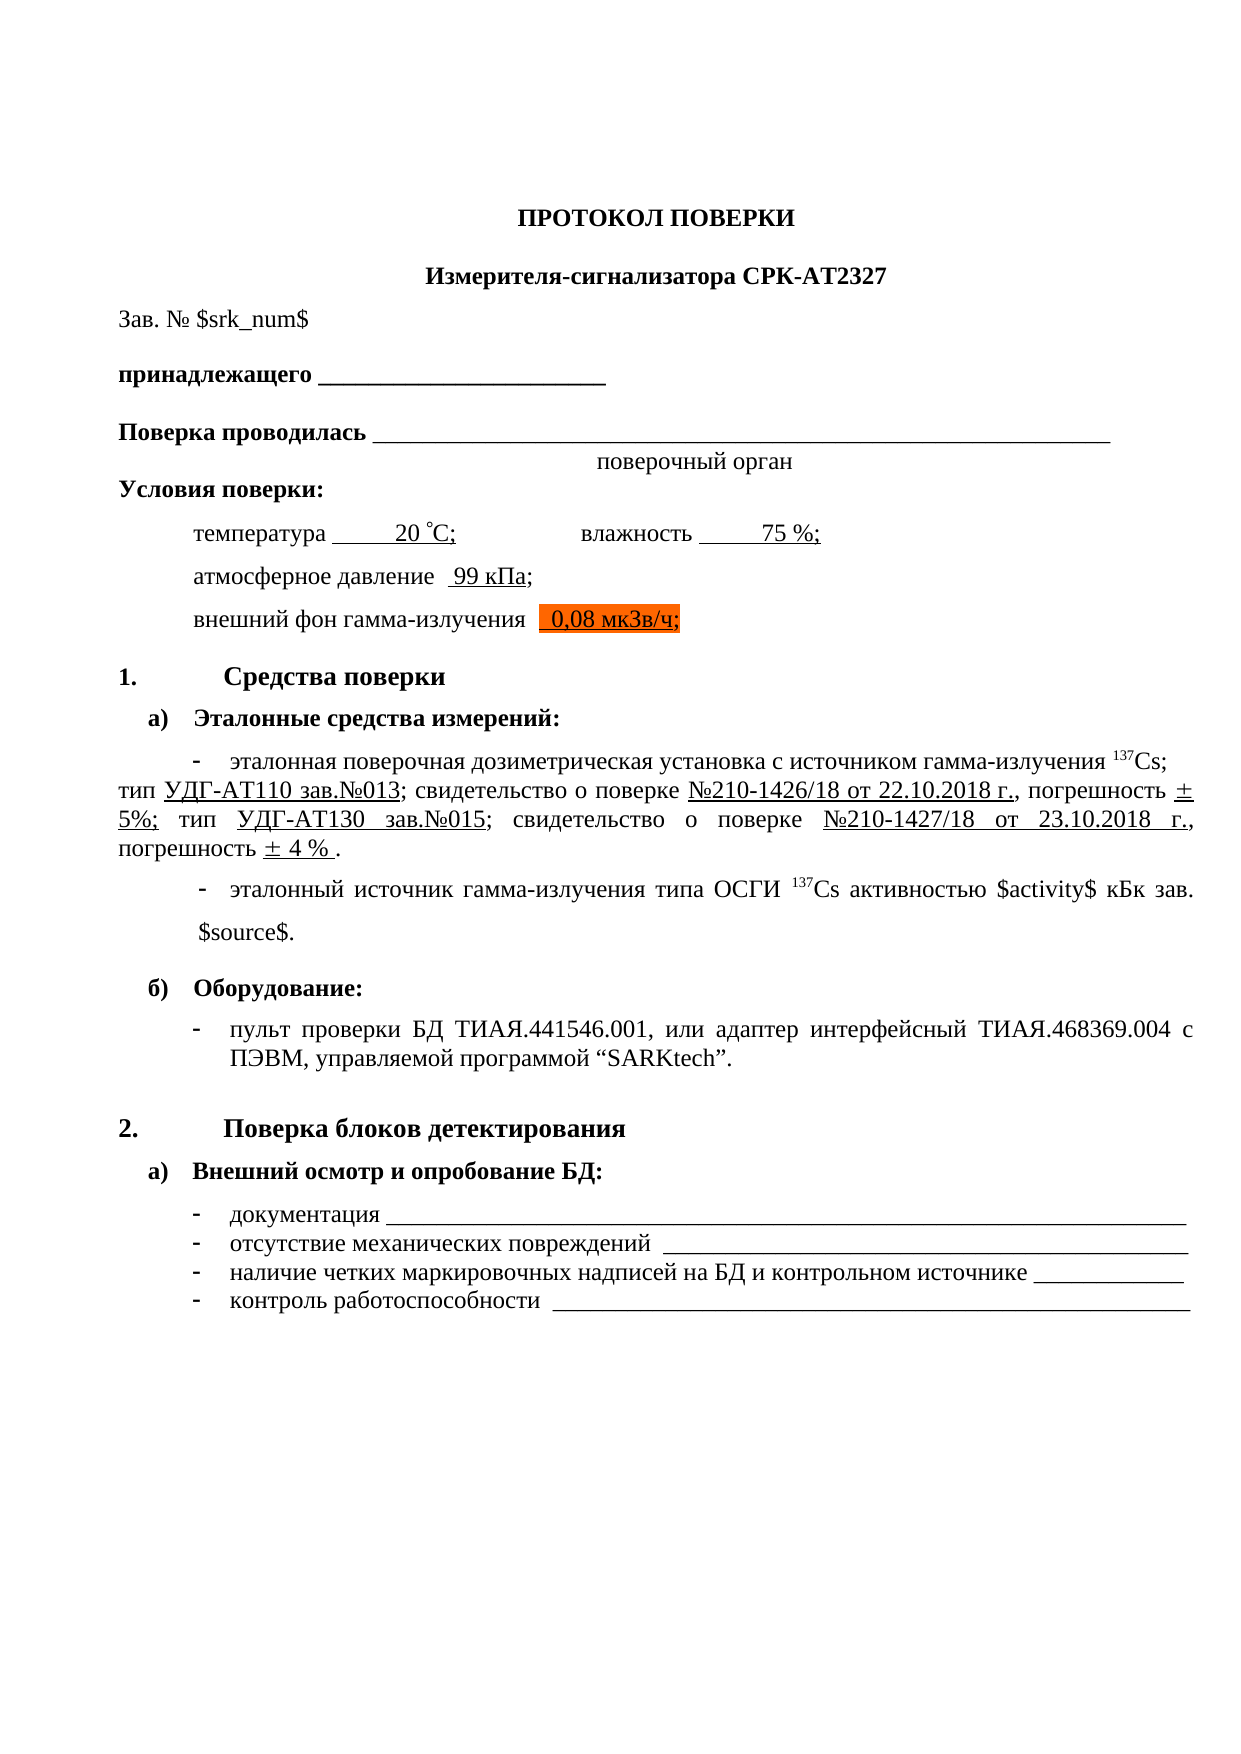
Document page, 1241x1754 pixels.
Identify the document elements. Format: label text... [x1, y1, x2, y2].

list отсутствие механических повреждений __________________________________________ [192, 1228, 1194, 1257]
list пульт проверки БД ТИАЯ.441546.001, или адаптер интерфейсный ТИАЯ.468369.004 с ПЭВМ, управляемой программой “SARKtech”. [192, 1014, 1194, 1071]
text внешний фон гамма-излучения 0,08 мкЗв/ч; [118, 604, 1194, 633]
text поверочный орган [118, 446, 1182, 474]
list наличие четких маркировочных надписей на БД и контрольном источнике ____________ [192, 1257, 1194, 1286]
text Измерителя-сигнализатора СРК-АТ2327 [118, 261, 1194, 289]
list эталонный источник гамма-излучения типа ОСГИ 137Cs активностью $activity$ кБк зав. $source$. [198, 874, 1194, 946]
text б) Оборудование: [148, 973, 1194, 1001]
text Поверка проводилась ___________________________________________________________ [118, 417, 1194, 446]
text Условия поверки: [118, 474, 1194, 503]
text температура 20 С; влажность 75 %; [118, 518, 1194, 546]
list документация ________________________________________________________________ [192, 1199, 1194, 1228]
text Зав. № $srk_num$ [118, 304, 1194, 333]
subtitle 1. Средства поверки [118, 659, 1194, 691]
text атмосферное давление 99 кПа; [118, 561, 1194, 589]
text а) Внешний осмотр и опробование БД: [148, 1156, 1194, 1185]
text тип УДГ-АТ110 зав.№013; свидетельство о поверке №210-1426/18 от 22.10.2018 г., погрешность  5%; тип УДГ-АТ130 зав.№015; свидетельство о поверке №210-1427/18 от 23.10.2018 г., погрешность  4 % . [118, 775, 1194, 861]
subtitle 2. Поверка блоков детектирования [118, 1113, 1194, 1144]
list эталонная поверочная дозиметрическая установка с источником гамма-излучения 137Cs; [192, 746, 1194, 775]
text принадлежащего _______________________ [118, 359, 1194, 388]
text ПРОТОКОЛ ПОВЕРКИ [118, 203, 1194, 232]
list контроль работоспособности ___________________________________________________ [192, 1286, 1194, 1314]
text а) Эталонные средства измерений: [118, 703, 1194, 732]
